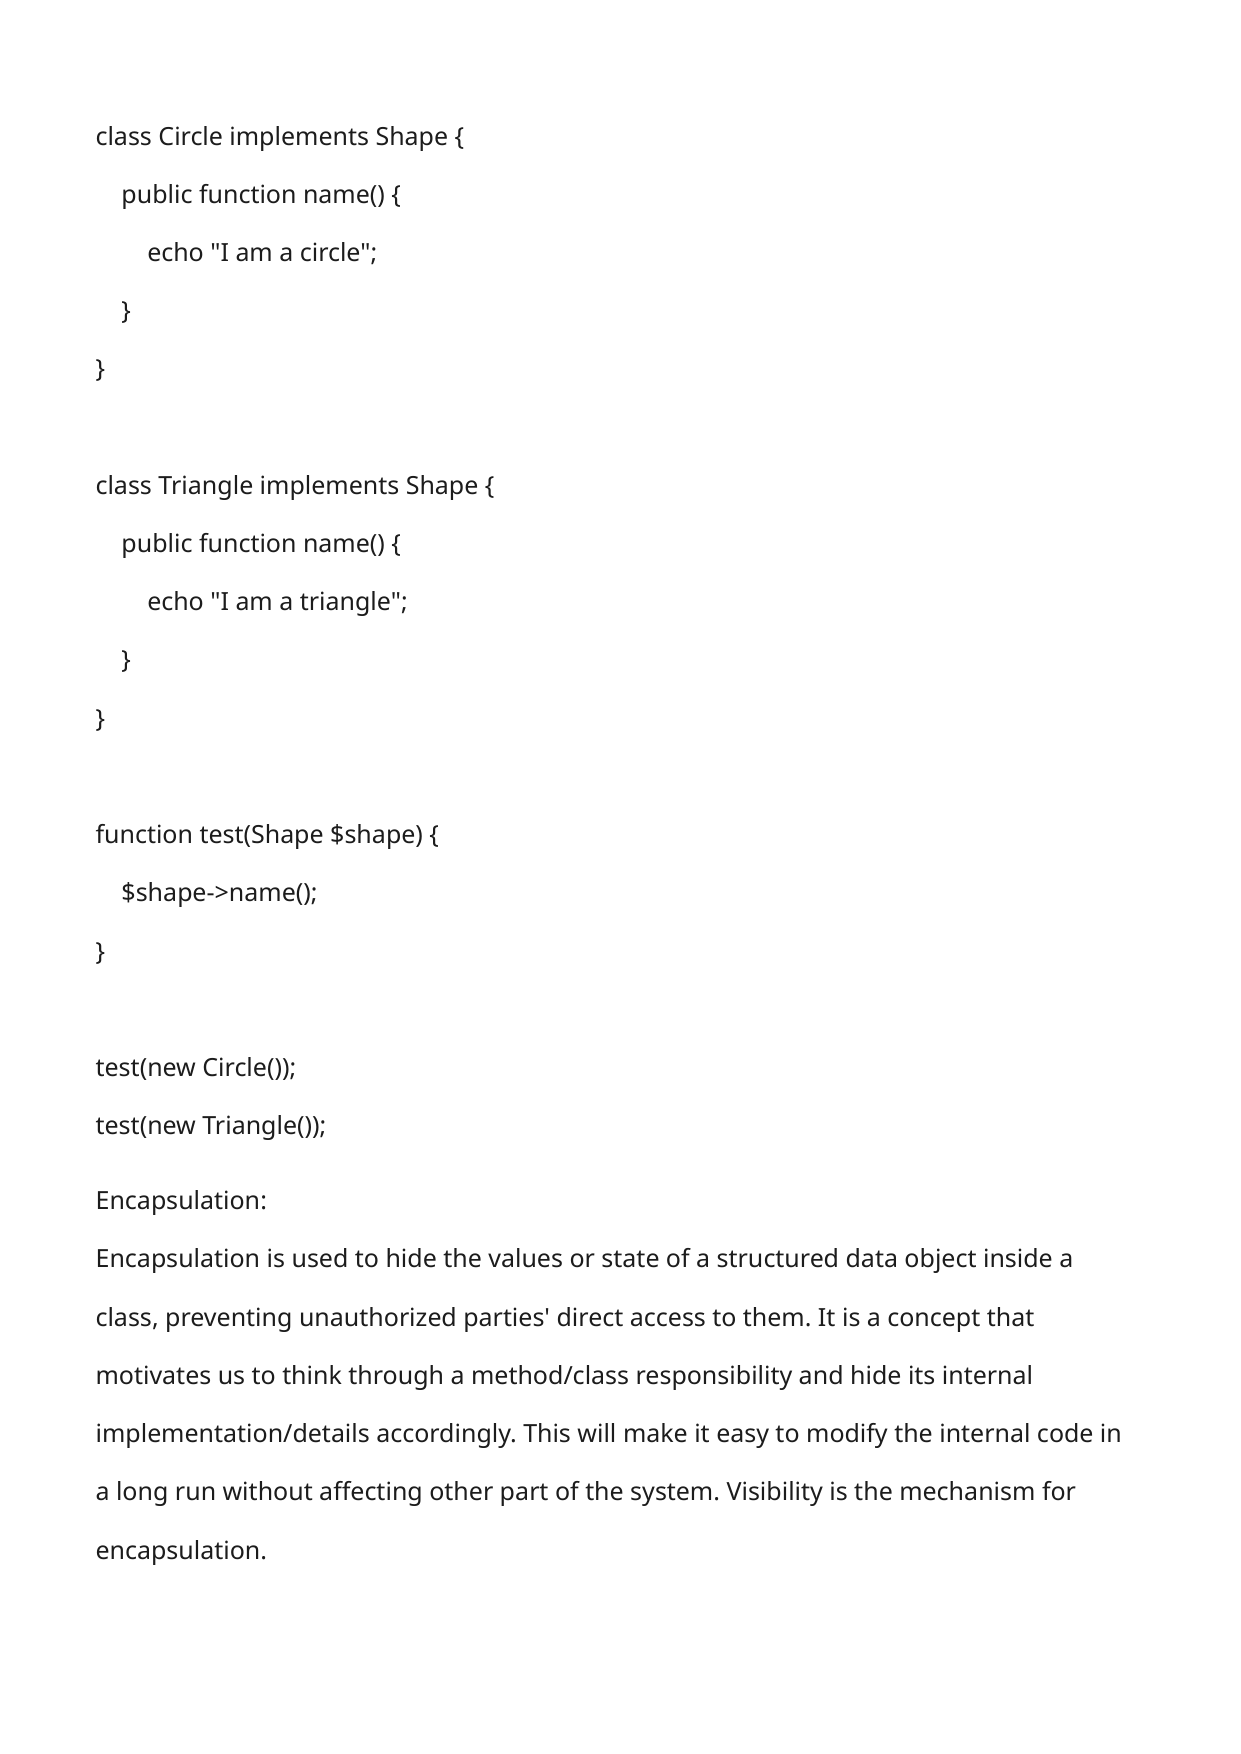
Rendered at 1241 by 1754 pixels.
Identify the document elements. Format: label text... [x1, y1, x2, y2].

text Encapsulation: Encapsulation is used to hide the values or state of a structured data object inside a class, preventing unauthorized parties' direct access to them. It is a concept that motivates us to think through a method/class responsibility and hide its internal implementation/details accordingly. This will make it easy to modify the internal code in a long run without affecting other part of the system. Visibility is the mechanism for encapsulation. [95, 1183, 1123, 1624]
text class Circle implements Shape { public function name() { echo "I am a circle"; } } class Triangle implements Shape { public function name() { echo "I am a triangle"; } } function test(Shape $shape) { $shape->name(); } test(new Circle()); test(new Triangle()); [95, 118, 1123, 1142]
